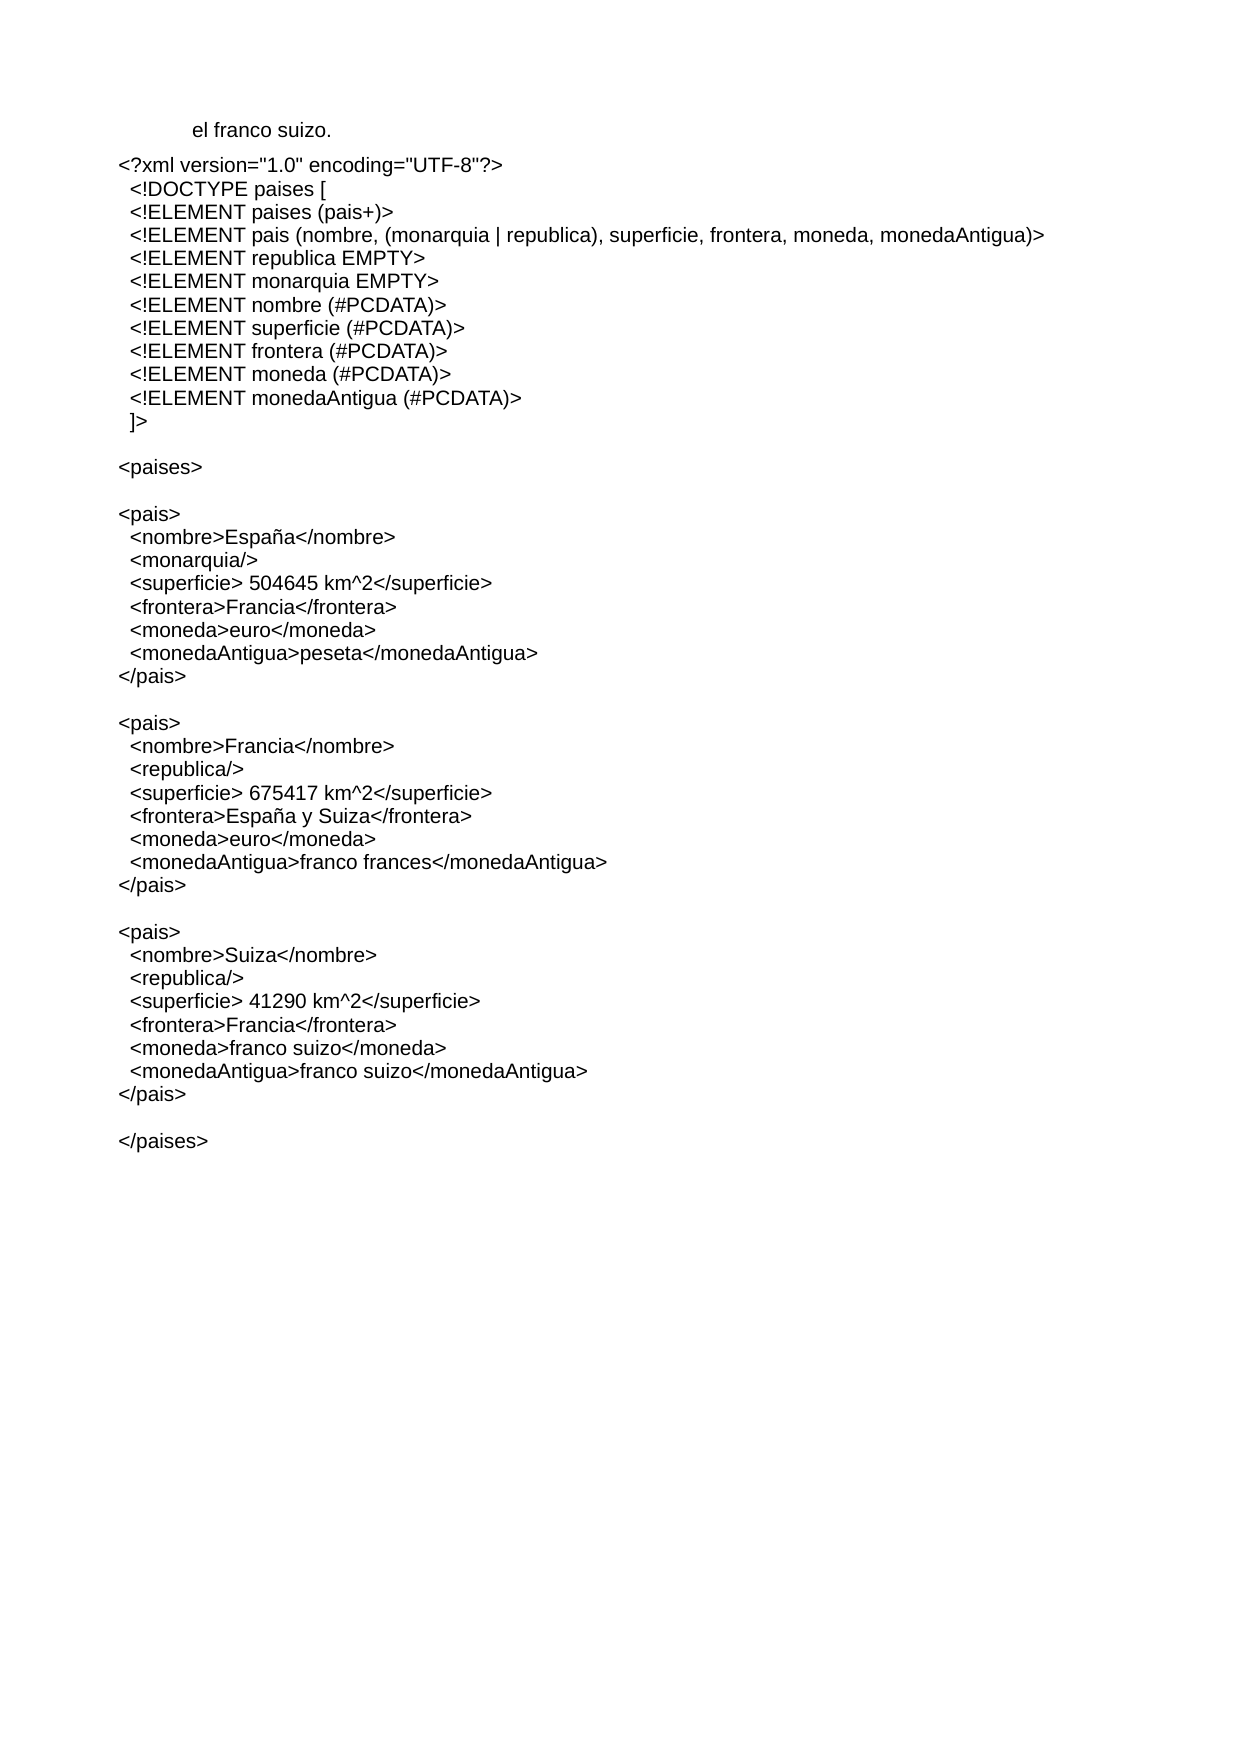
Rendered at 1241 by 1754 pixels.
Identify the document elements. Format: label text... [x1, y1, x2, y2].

text </pais> [118, 1083, 1122, 1106]
text <moneda>euro</moneda> [118, 827, 1122, 851]
text <monedaAntigua>peseta</monedaAntigua> [118, 642, 1122, 665]
text <superficie> 675417 km^2</superficie> [118, 781, 1122, 804]
text <frontera>Francia</frontera> [118, 1013, 1122, 1037]
text <frontera>España y Suiza</frontera> [118, 804, 1122, 827]
text <nombre>España</nombre> [118, 526, 1122, 549]
text <republica/> [118, 967, 1122, 990]
text <monedaAntigua>franco suizo</monedaAntigua> [118, 1060, 1122, 1083]
list el franco suizo. [162, 118, 1122, 141]
text <monedaAntigua>franco frances</monedaAntigua> [118, 851, 1122, 874]
text <!ELEMENT frontera (#PCDATA)> [118, 340, 1122, 363]
text <moneda>euro</moneda> [118, 618, 1122, 642]
text <!ELEMENT monarquia EMPTY> [118, 270, 1122, 293]
text <monarquia/> [118, 549, 1122, 572]
text <frontera>Francia</frontera> [118, 595, 1122, 618]
text <!ELEMENT nombre (#PCDATA)> [118, 293, 1122, 316]
text <pais> [118, 920, 1122, 944]
text <!ELEMENT pais (nombre, (monarquia | republica), superficie, frontera, moneda, monedaAntigua)> [118, 223, 1122, 247]
text <!DOCTYPE paises [ [118, 177, 1122, 200]
text <!ELEMENT superficie (#PCDATA)> [118, 316, 1122, 340]
text <nombre>Francia</nombre> [118, 734, 1122, 758]
text <pais> [118, 502, 1122, 526]
text </pais> [118, 874, 1122, 897]
text <nombre>Suiza</nombre> [118, 944, 1122, 967]
text <!ELEMENT monedaAntigua (#PCDATA)> [118, 386, 1122, 409]
text ]> [118, 409, 1122, 433]
text <paises> [118, 456, 1122, 479]
text <!ELEMENT paises (pais+)> [118, 200, 1122, 223]
text <superficie> 41290 km^2</superficie> [118, 990, 1122, 1013]
text <pais> [118, 711, 1122, 734]
text <superficie> 504645 km^2</superficie> [118, 572, 1122, 595]
text </paises> [118, 1129, 1122, 1153]
text <?xml version="1.0" encoding="UTF-8"?> [118, 154, 1122, 177]
text <!ELEMENT republica EMPTY> [118, 247, 1122, 270]
text <republica/> [118, 758, 1122, 781]
text </pais> [118, 665, 1122, 688]
text <!ELEMENT moneda (#PCDATA)> [118, 363, 1122, 386]
text <moneda>franco suizo</moneda> [118, 1037, 1122, 1060]
